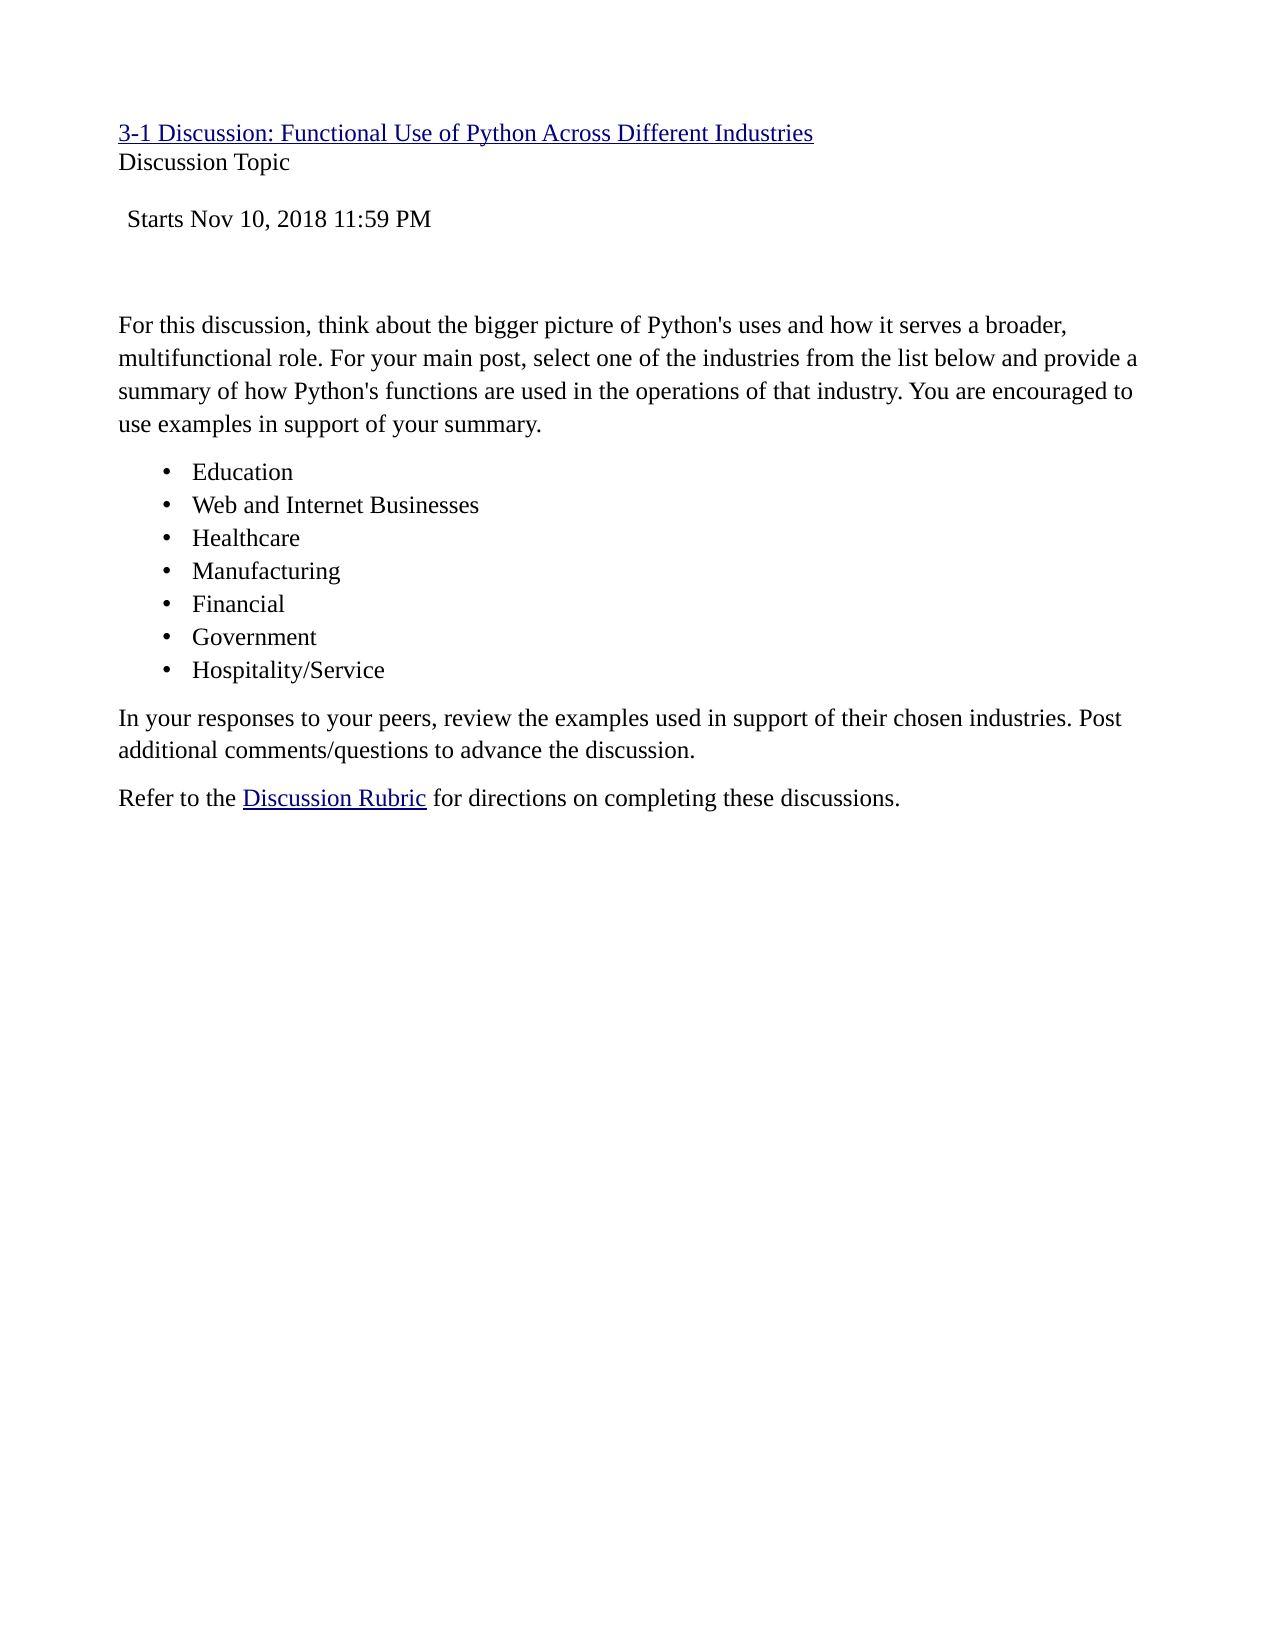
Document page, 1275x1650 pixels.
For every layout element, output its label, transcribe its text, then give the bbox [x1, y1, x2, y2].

text 3-1 Discussion: Functional Use of Python Across Different Industries [118, 118, 1157, 147]
text In your responses to your peers, review the examples used in support of their chosen industries. Post additional comments/questions to advance the discussion. [118, 703, 1157, 764]
text Refer to the Discussion Rubric for directions on completing these discussions. [118, 783, 1157, 812]
list Web and Internet Businesses [162, 490, 1157, 519]
list Manufacturing [162, 556, 1157, 585]
list Healthcare [162, 523, 1157, 552]
list Government [162, 622, 1157, 651]
list Financial [162, 589, 1157, 618]
list Hospitality/Service [162, 655, 1157, 684]
text Starts Nov 10, 2018 11:59 PM [118, 204, 1157, 233]
text For this discussion, think about the bigger picture of Python's uses and how it serves a broader, multifunctional role. For your main post, select one of the industries from the list below and provide a summary of how Python's functions are used in the operations of that industry. You are encouraged to use examples in support of your summary. [118, 310, 1157, 438]
text Discussion Topic [118, 147, 1157, 176]
list Education [162, 457, 1157, 486]
